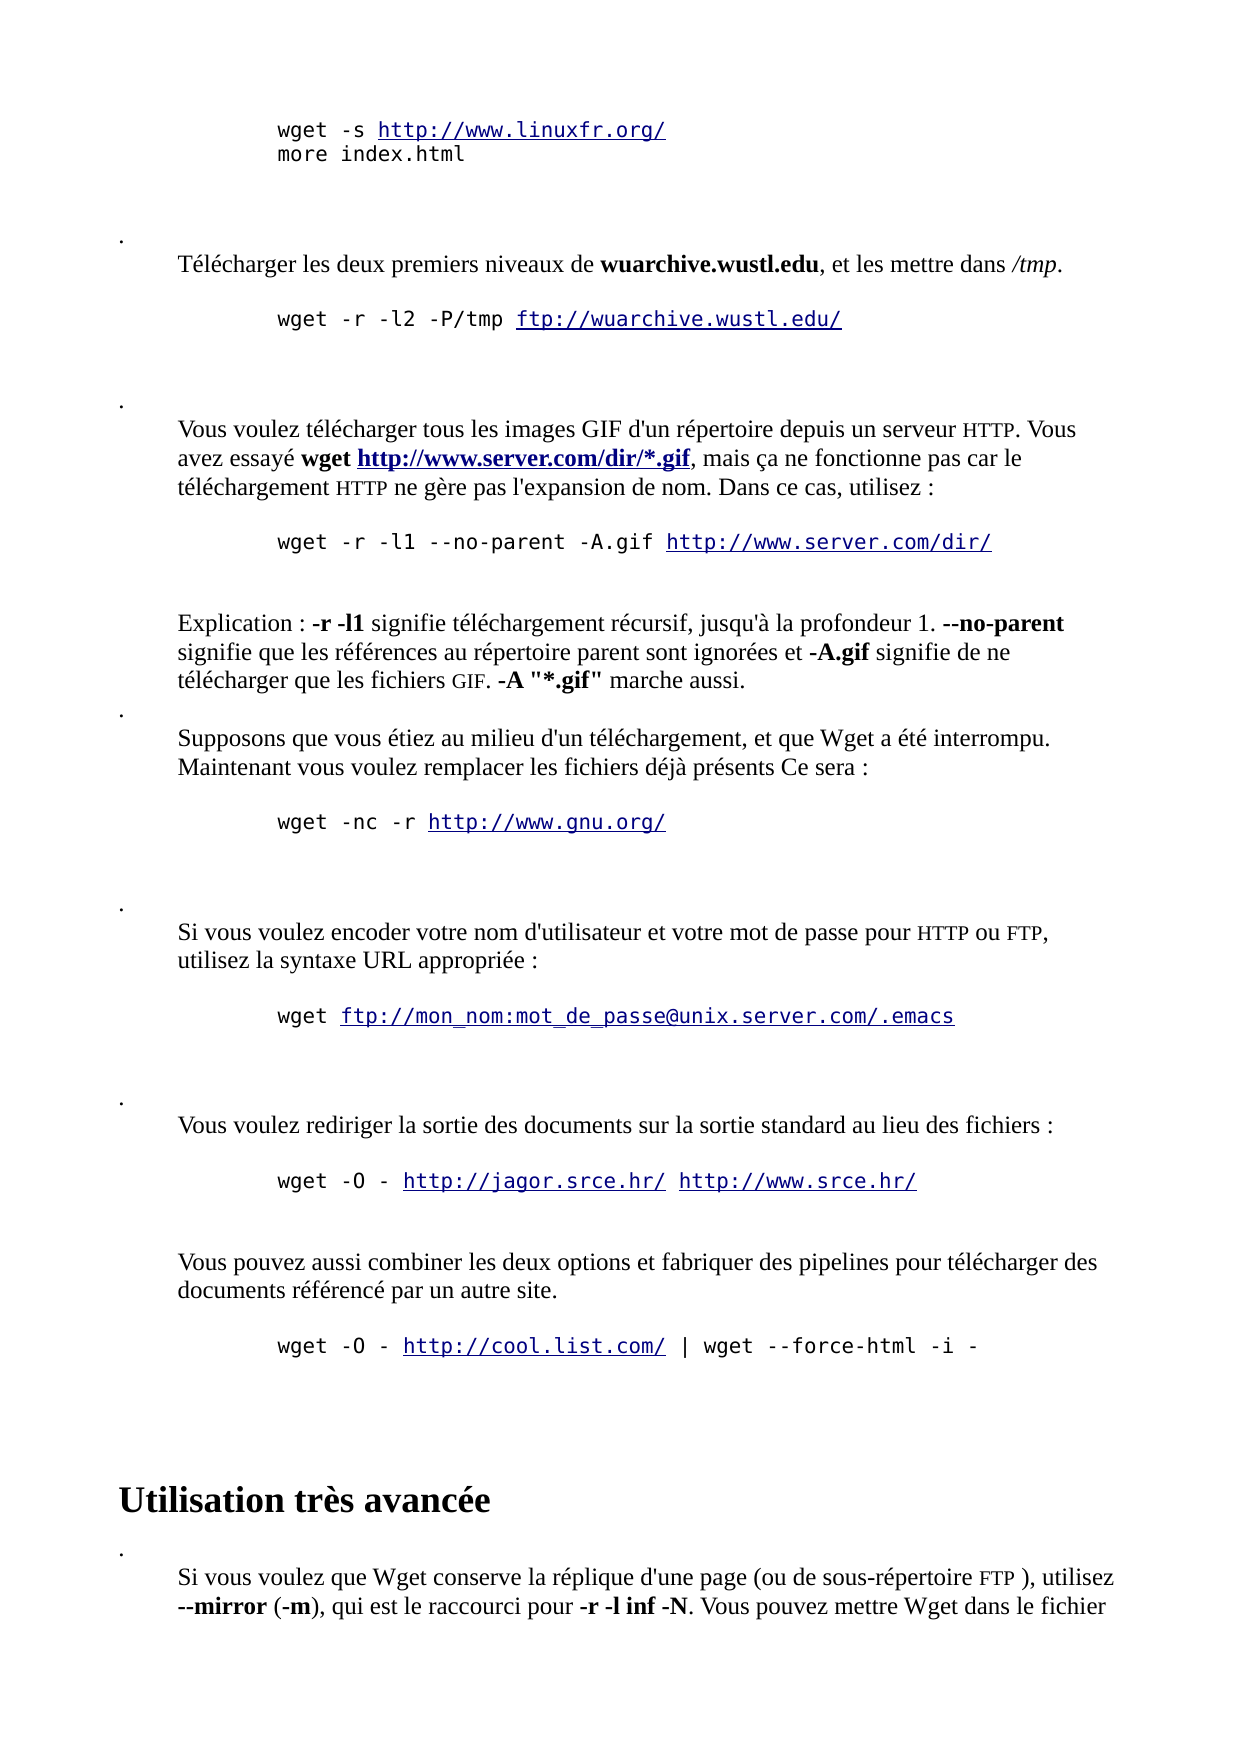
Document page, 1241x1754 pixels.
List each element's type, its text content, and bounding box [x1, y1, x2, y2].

subtitle . [118, 888, 1122, 917]
text more index.html [177, 142, 1122, 167]
subtitle . [118, 1533, 1122, 1562]
list Explication : -r -l1 signifie téléchargement récursif, jusqu'à la profondeur 1. --no-parent signifie que les références au répertoire parent sont ignorées et -A.gif signifie de ne télécharger que les fichiers GIF. -A "*.gif" marche aussi. [177, 608, 1122, 694]
list Télécharger les deux premiers niveaux de wuarchive.wustl.edu, et les mettre dans /tmp. [177, 249, 1122, 278]
text wget -O - http://jagor.srce.hr/ http://www.srce.hr/ [177, 1169, 1122, 1193]
list Vous voulez télécharger tous les images GIF d'un répertoire depuis un serveur HTTP. Vous avez essayé wget http://www.server.com/dir/*.gif, mais ça ne fonctionne pas car le téléchargement HTTP ne gère pas l'expansion de nom. Dans ce cas, utilisez : [177, 414, 1122, 500]
subtitle . [118, 220, 1122, 249]
subtitle . [118, 385, 1122, 414]
list Si vous voulez encoder votre nom d'utilisateur et votre mot de passe pour HTTP ou FTP, utilisez la syntaxe URL appropriée : [177, 917, 1122, 974]
text wget -O - http://cool.list.com/ | wget --force-html -i - [177, 1334, 1122, 1358]
subtitle . [118, 694, 1122, 723]
text wget -r -l1 --no-parent -A.gif http://www.server.com/dir/ [177, 530, 1122, 554]
text wget -nc -r http://www.gnu.org/ [177, 810, 1122, 834]
list Si vous voulez que Wget conserve la réplique d'une page (ou de sous-répertoire FTP ), utilisez --mirror (-m), qui est le raccourci pour -r -l inf -N. Vous pouvez mettre Wget dans le fichier [177, 1562, 1122, 1620]
text wget ftp://mon_nom:mot_de_passe@unix.server.com/.emacs [177, 1004, 1122, 1028]
text wget -r -l2 -P/tmp ftp://wuarchive.wustl.edu/ [177, 307, 1122, 332]
text wget -s http://www.linuxfr.org/ [177, 118, 1122, 142]
subtitle Utilisation très avancée [118, 1478, 1122, 1521]
subtitle . [118, 1082, 1122, 1110]
list Vous voulez rediriger la sortie des documents sur la sortie standard au lieu des fichiers : [177, 1110, 1122, 1139]
list Supposons que vous étiez au milieu d'un téléchargement, et que Wget a été interrompu. Maintenant vous voulez remplacer les fichiers déjà présents Ce sera : [177, 723, 1122, 780]
list Vous pouvez aussi combiner les deux options et fabriquer des pipelines pour télécharger des documents référencé par un autre site. [177, 1247, 1122, 1304]
